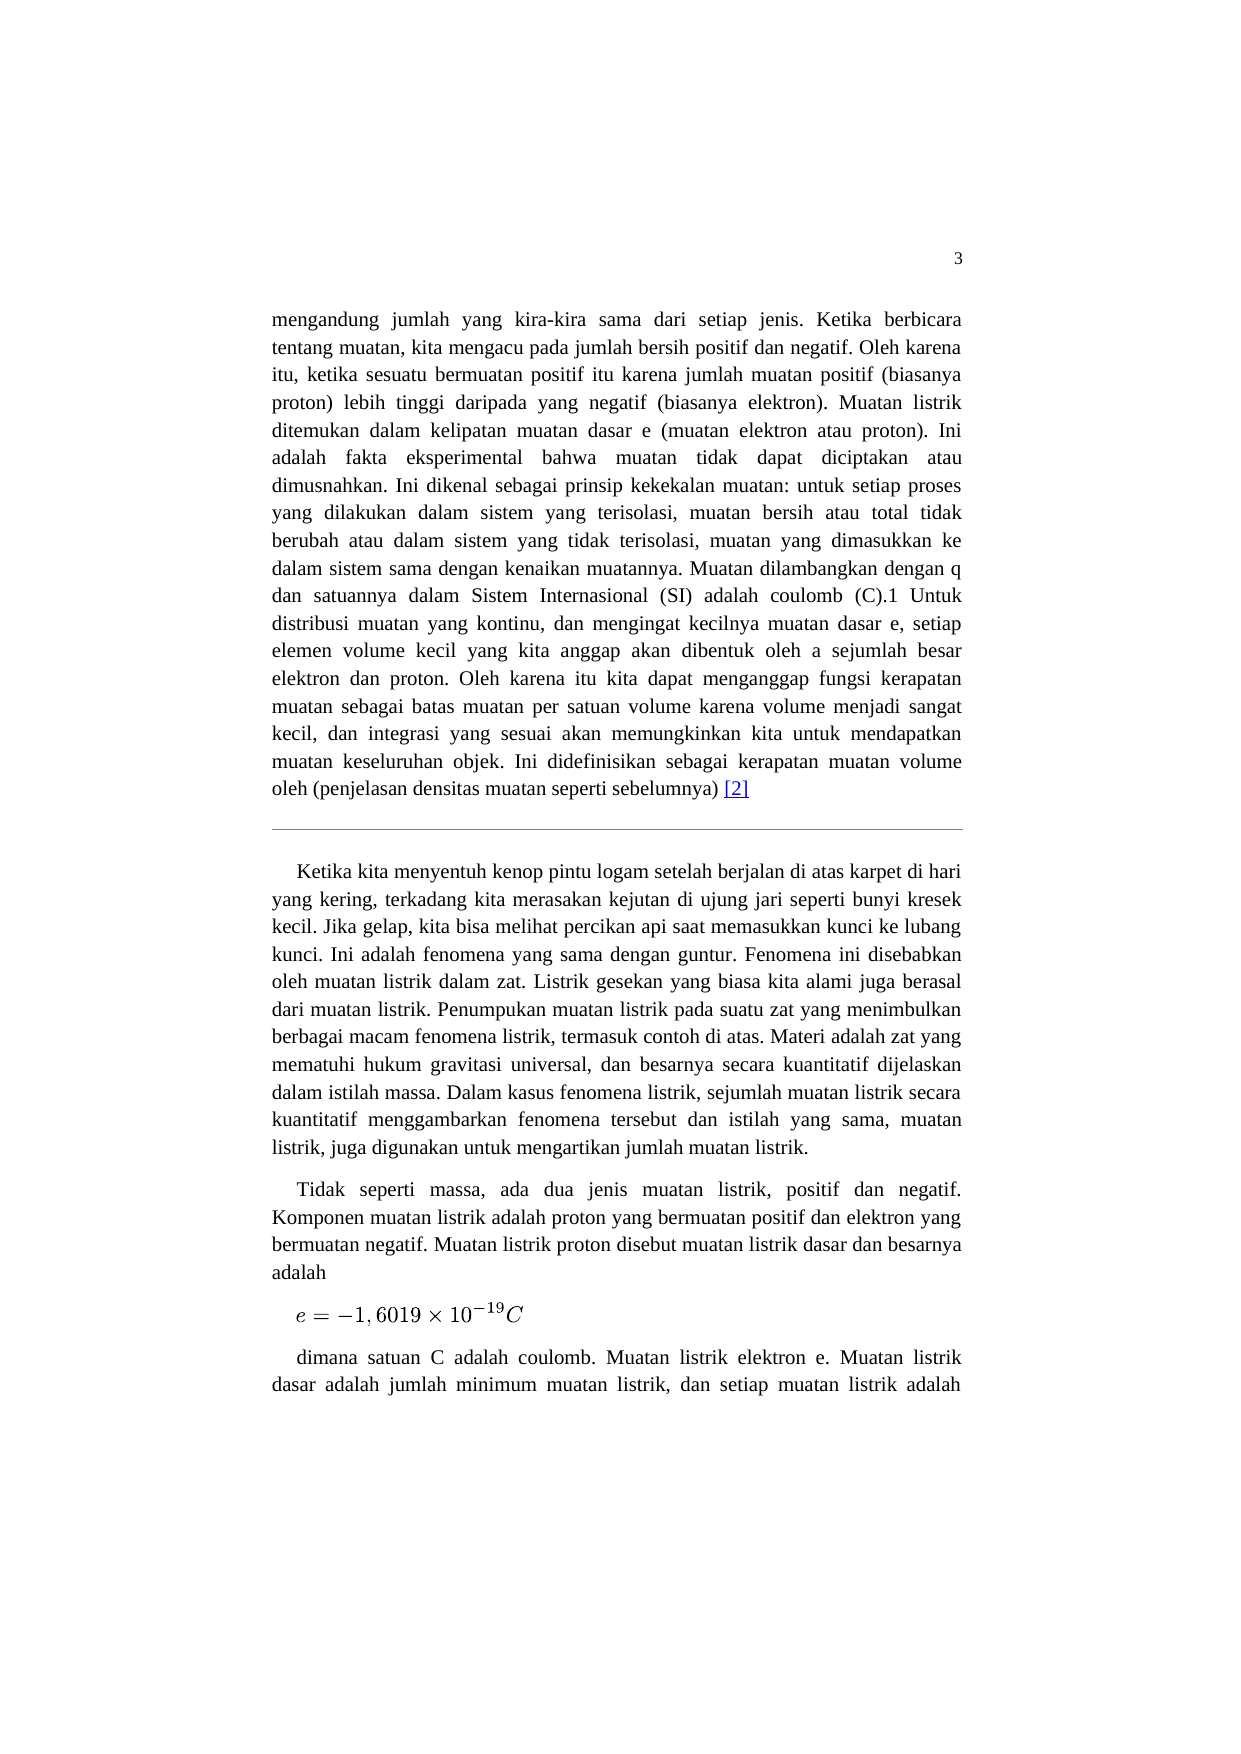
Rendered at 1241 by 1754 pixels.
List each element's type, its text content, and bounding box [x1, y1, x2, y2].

text Tidak seperti massa, ada dua jenis muatan listrik, positif dan negatif. Komponen muatan listrik adalah proton yang bermuatan positif dan elektron yang bermuatan negatif. Muatan listrik proton disebut muatan listrik dasar dan besarnya adalah [272, 1177, 963, 1284]
text mengandung jumlah yang kira-kira sama dari setiap jenis. Ketika berbicara tentang muatan, kita mengacu pada jumlah bersih positif dan negatif. Oleh karena itu, ketika sesuatu bermuatan positif itu karena jumlah muatan positif (biasanya proton) lebih tinggi daripada yang negatif (biasanya elektron). Muatan listrik ditemukan dalam kelipatan muatan dasar e (muatan elektron atau proton). Ini adalah fakta eksperimental bahwa muatan tidak dapat diciptakan atau dimusnahkan. Ini dikenal sebagai prinsip kekekalan muatan: untuk setiap proses yang dilakukan dalam sistem yang terisolasi, muatan bersih atau total tidak berubah atau dalam sistem yang tidak terisolasi, muatan yang dimasukkan ke dalam sistem sama dengan kenaikan muatannya. Muatan dilambangkan dengan q dan satuannya dalam Sistem Internasional (SI) adalah coulomb (C).1 Untuk distribusi muatan yang kontinu, dan mengingat kecilnya muatan dasar e, setiap elemen volume kecil yang kita anggap akan dibentuk oleh a sejumlah besar elektron dan proton. Oleh karena itu kita dapat menganggap fungsi kerapatan muatan sebagai batas muatan per satuan volume karena volume menjadi sangat kecil, dan integrasi yang sesuai akan memungkinkan kita untuk mendapatkan muatan keseluruhan objek. Ini didefinisikan sebagai kerapatan muatan volume oleh (penjelasan densitas muatan seperti sebelumnya) [2] [272, 307, 963, 800]
text Ketika kita menyentuh kenop pintu logam setelah berjalan di atas karpet di hari yang kering, terkadang kita merasakan kejutan di ujung jari seperti bunyi kresek kecil. Jika gelap, kita bisa melihat percikan api saat memasukkan kunci ke lubang kunci. Ini adalah fenomena yang sama dengan guntur. Fenomena ini disebabkan oleh muatan listrik dalam zat. Listrik gesekan yang biasa kita alami juga berasal dari muatan listrik. Penumpukan muatan listrik pada suatu zat yang menimbulkan berbagai macam fenomena listrik, termasuk contoh di atas. Materi adalah zat yang mematuhi hukum gravitasi universal, dan besarnya secara kuantitatif dijelaskan dalam istilah massa. Dalam kasus fenomena listrik, sejumlah muatan listrik secara kuantitatif menggambarkan fenomena tersebut dan istilah yang sama, muatan listrik, juga digunakan untuk mengartikan jumlah muatan listrik. [272, 859, 963, 1159]
text dimana satuan C adalah coulomb. Muatan listrik elektron e. Muatan listrik dasar adalah jumlah minimum muatan listrik, dan setiap muatan listrik adalah [272, 1344, 963, 1396]
